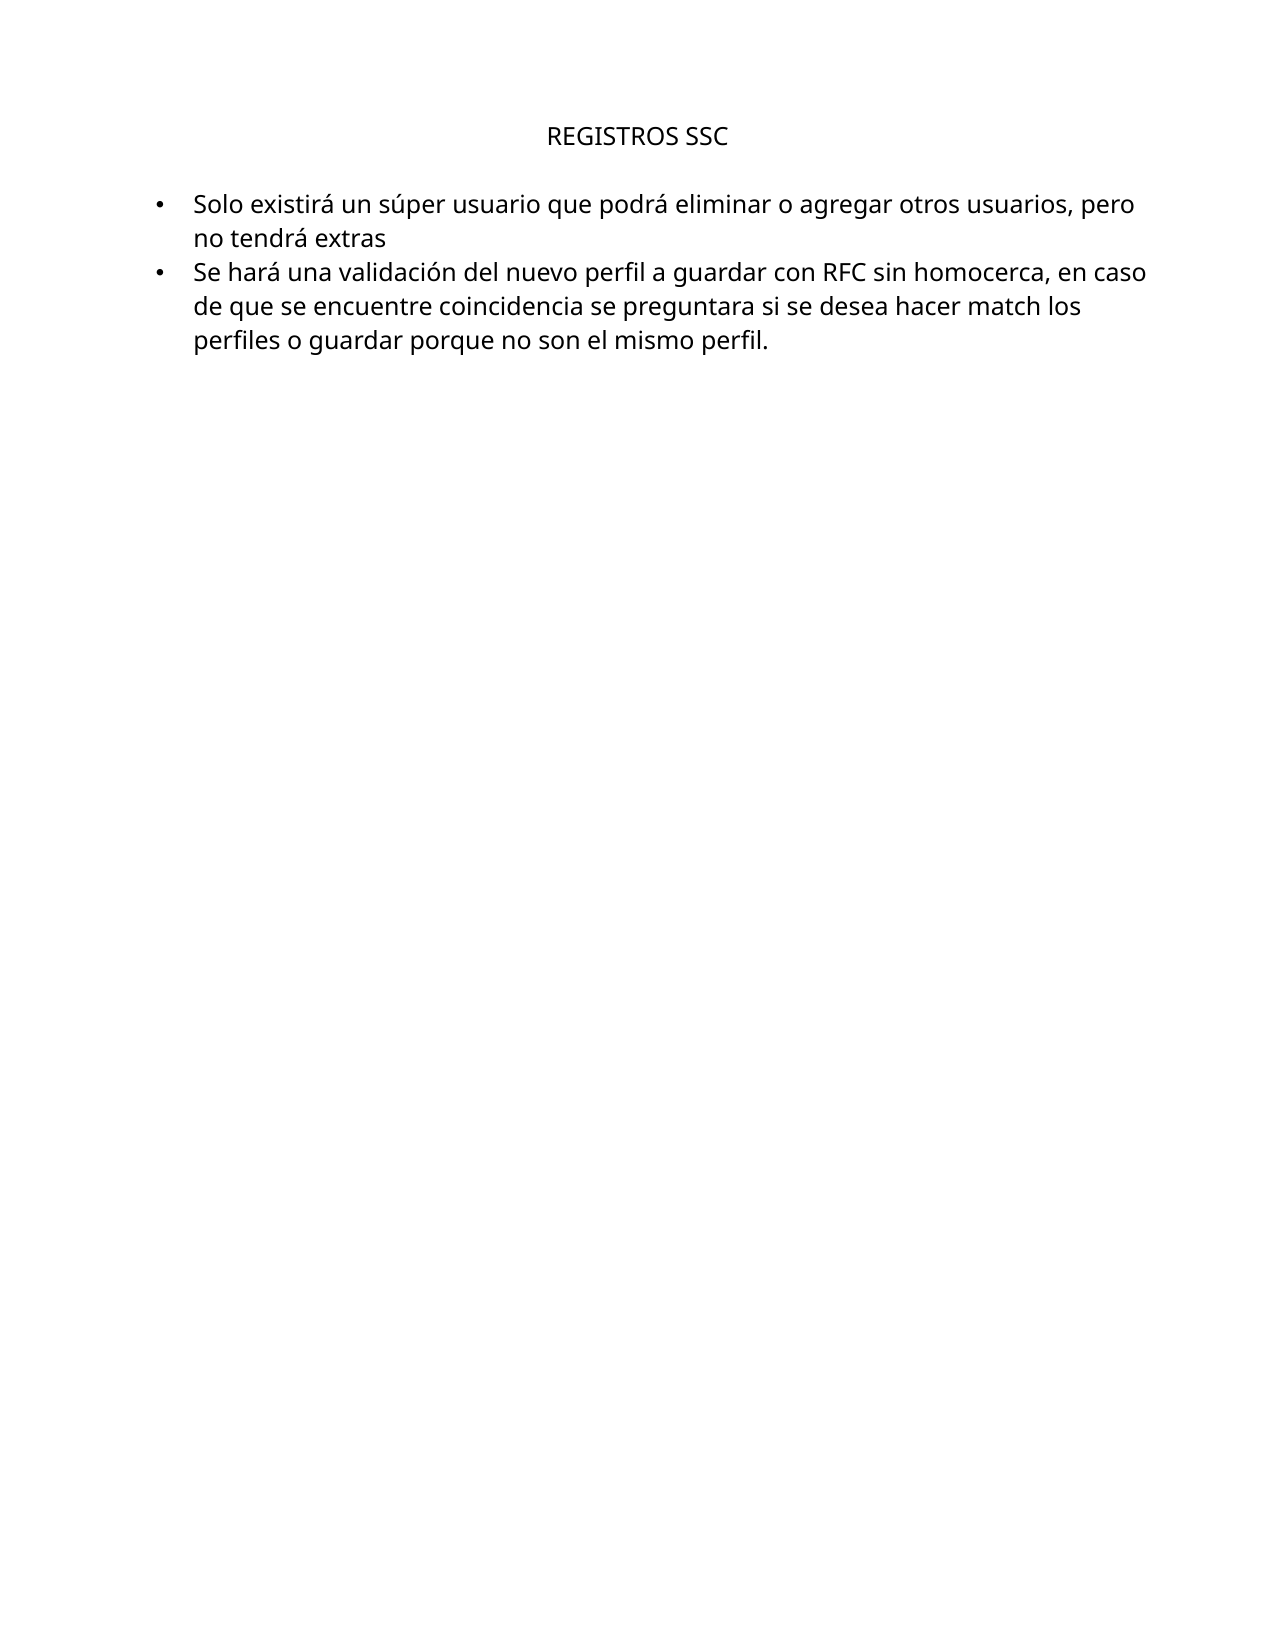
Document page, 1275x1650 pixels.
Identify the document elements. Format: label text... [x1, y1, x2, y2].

list Se hará una validación del nuevo perfil a guardar con RFC sin homocerca, en caso de que se encuentre coincidencia se preguntara si se desea hacer match los perfiles o guardar porque no son el mismo perfil. [156, 254, 1157, 357]
text REGISTROS SSC [118, 118, 1157, 152]
list Solo existirá un súper usuario que podrá eliminar o agregar otros usuarios, pero no tendrá extras [156, 186, 1157, 254]
